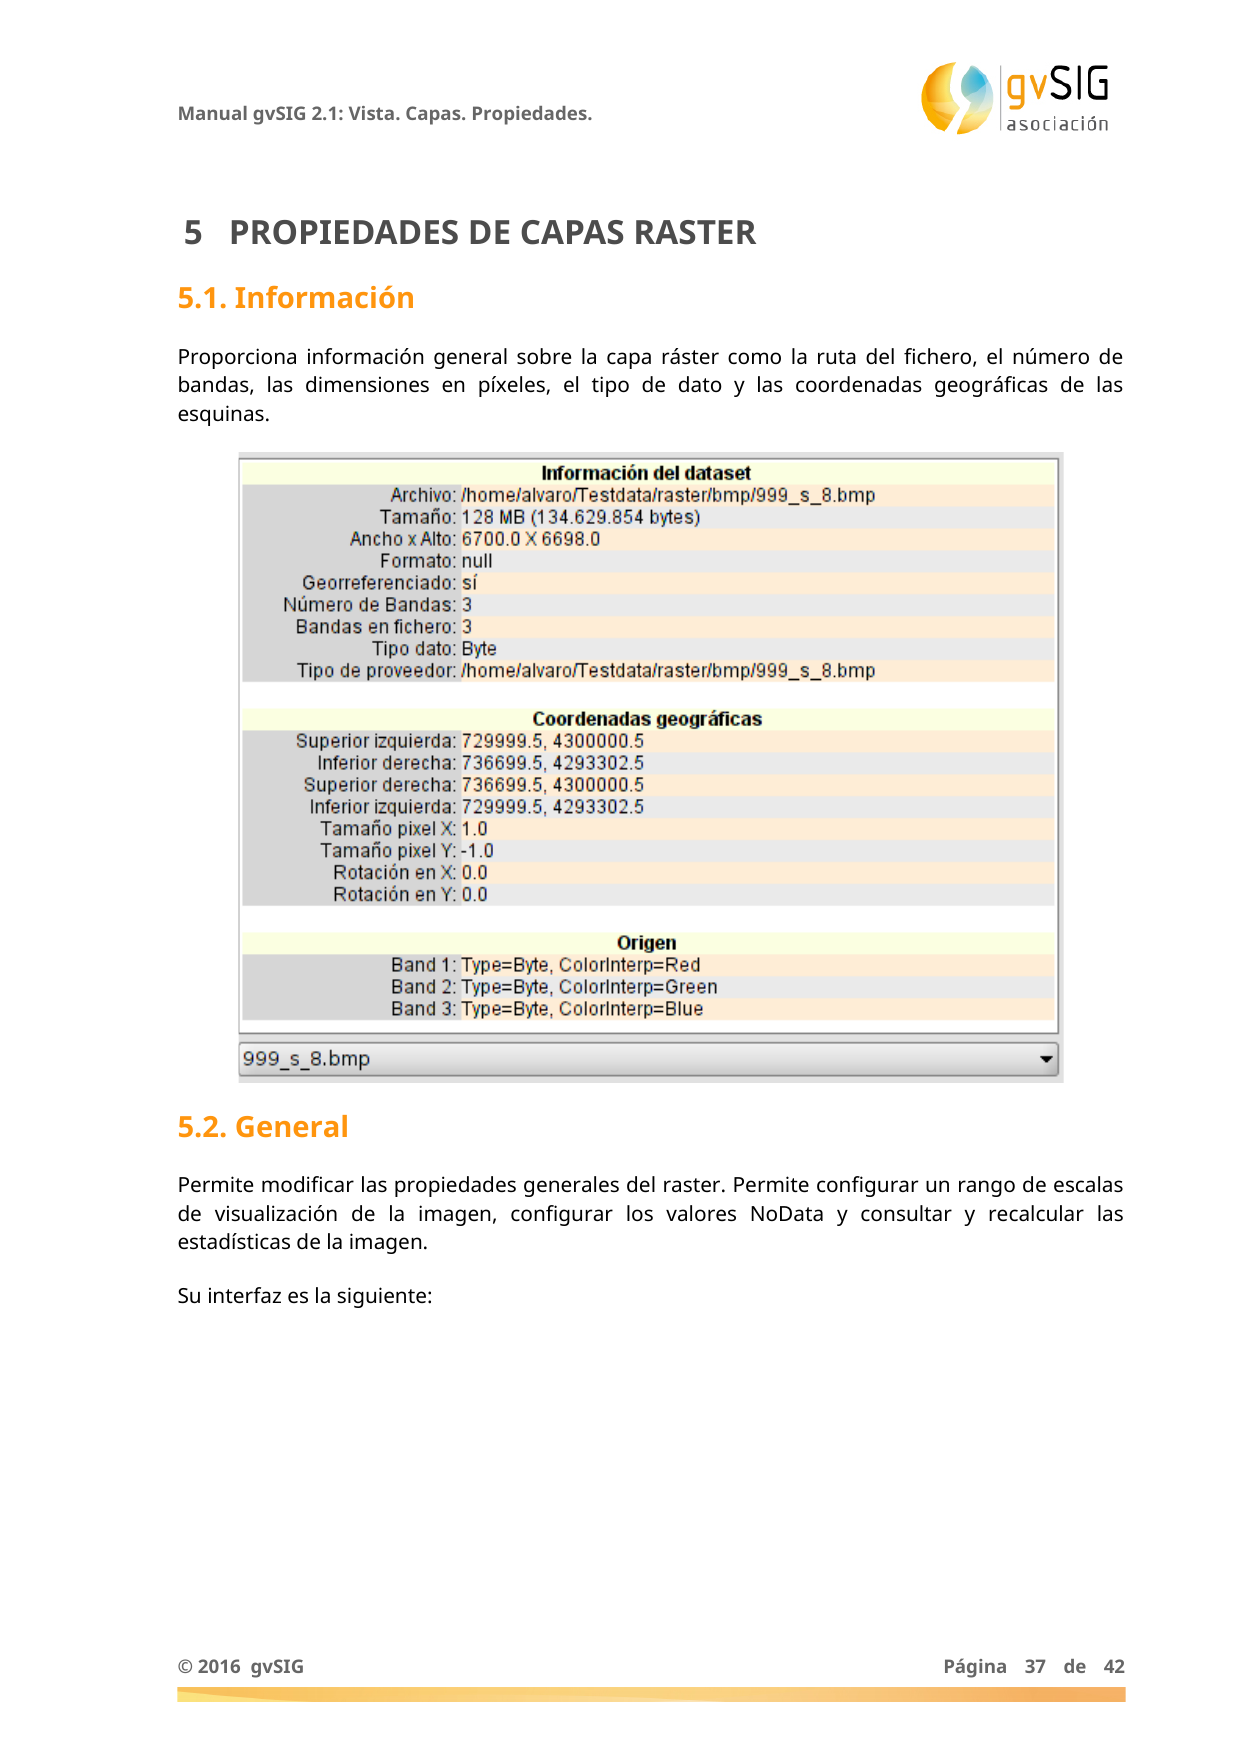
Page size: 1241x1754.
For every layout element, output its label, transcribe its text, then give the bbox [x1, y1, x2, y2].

text Proporciona información general sobre la capa ráster como la ruta del fichero, el número de bandas, las dimensiones en píxeles, el tipo de dato y las coordenadas geográficas de las esquinas. [177, 342, 1125, 427]
picture [177, 1687, 1126, 1702]
picture [238, 452, 1064, 1083]
subtitle 5.1. Información [177, 277, 1125, 317]
text Su interfaz es la siguiente: [177, 1281, 1125, 1309]
text Permite modificar las propiedades generales del raster. Permite configurar un rango de escalas de visualización de la imagen, configurar los valores NoData y consultar y recalcular las estadísticas de la imagen. [177, 1171, 1125, 1256]
picture [902, 47, 1122, 148]
subtitle Propiedades de capas raster [183, 208, 1125, 254]
subtitle 5.2. General [177, 1106, 1125, 1146]
